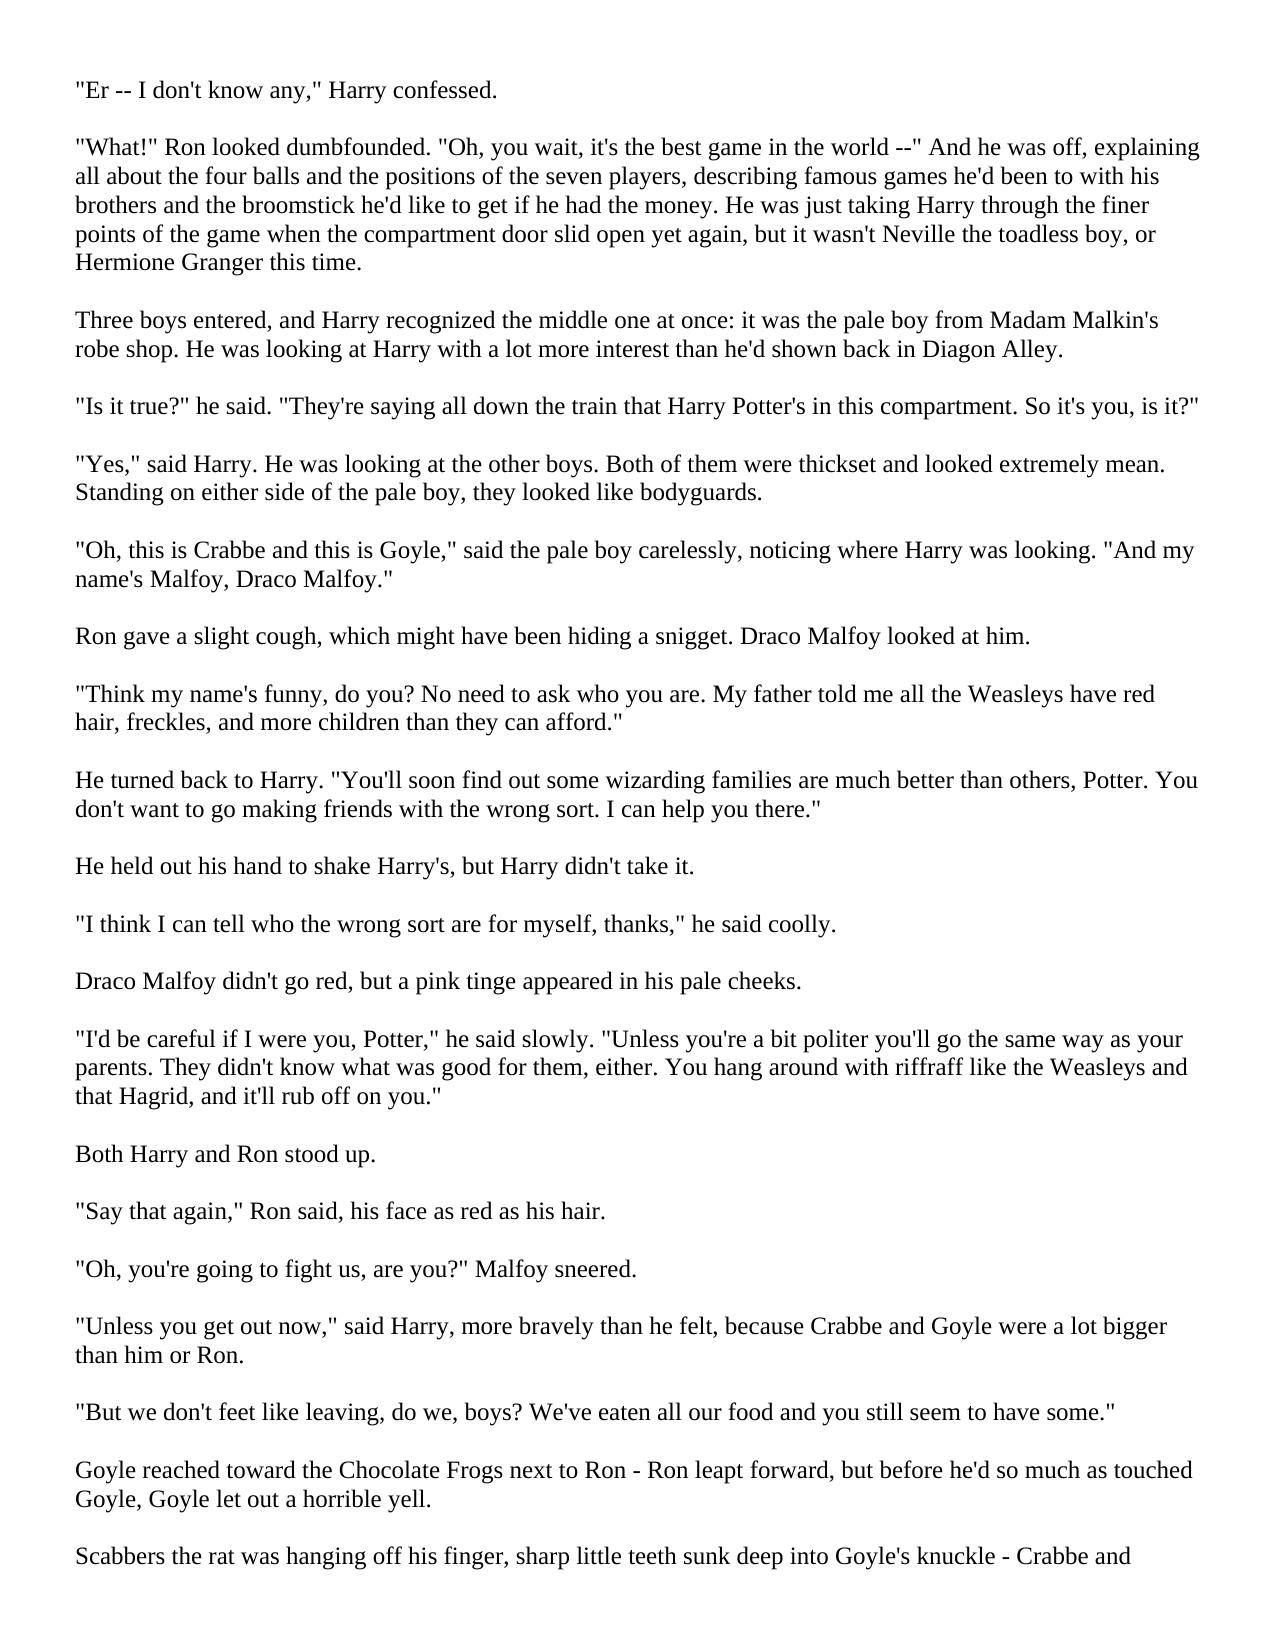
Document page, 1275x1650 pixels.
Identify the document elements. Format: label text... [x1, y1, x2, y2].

text Three boys entered, and Harry recognized the middle one at once: it was the pale boy from Madam Malkin's robe shop. He was looking at Harry with a lot more interest than he'd shown back in Diagon Alley. [75, 305, 1200, 362]
text "What!" Ron looked dumbfounded. "Oh, you wait, it's the best game in the world --" And he was off, explaining all about the four balls and the positions of the seven players, describing famous games he'd been to with his brothers and the broomstick he'd like to get if he had the money. He was just taking Harry through the finer points of the game when the compartment door slid open yet again, but it wasn't Neville the toadless boy, or Hermione Granger this time. [75, 132, 1200, 276]
text He held out his hand to shake Harry's, but Harry didn't take it. [75, 851, 1200, 880]
text "Oh, this is Crabbe and this is Goyle," said the pale boy carelessly, noticing where Harry was looking. "And my name's Malfoy, Draco Malfoy." [75, 535, 1200, 592]
text Draco Malfoy didn't go red, but a pink tinge appeared in his pale cheeks. [75, 966, 1200, 995]
text Both Harry and Ron stood up. [75, 1139, 1200, 1167]
text "I think I can tell who the wrong sort are for myself, thanks," he said coolly. [75, 909, 1200, 937]
text "Think my name's funny, do you? No need to ask who you are. My father told me all the Weasleys have red hair, freckles, and more children than they can afford." [75, 679, 1200, 736]
text Goyle reached toward the Chocolate Frogs next to Ron - Ron leapt forward, but before he'd so much as touched Goyle, Goyle let out a horrible yell. [75, 1455, 1200, 1512]
text "But we don't feet like leaving, do we, boys? We've eaten all our food and you still seem to have some." [75, 1397, 1200, 1426]
text "Say that again," Ron said, his face as red as his hair. [75, 1196, 1200, 1225]
text Ron gave a slight cough, which might have been hiding a snigget. Draco Malfoy looked at him. [75, 621, 1200, 650]
text "Is it true?" he said. "They're saying all down the train that Harry Potter's in this compartment. So it's you, is it?" [75, 391, 1200, 420]
text He turned back to Harry. "You'll soon find out some wizarding families are much better than others, Potter. You don't want to go making friends with the wrong sort. I can help you there." [75, 765, 1200, 822]
text Scabbers the rat was hanging off his finger, sharp little teeth sunk deep into Goyle's knuckle - Crabbe and [75, 1541, 1200, 1570]
text "Unless you get out now," said Harry, more bravely than he felt, because Crabbe and Goyle were a lot bigger than him or Ron. [75, 1311, 1200, 1369]
text "Oh, you're going to fight us, are you?" Malfoy sneered. [75, 1254, 1200, 1282]
text "Yes," said Harry. He was looking at the other boys. Both of them were thickset and looked extremely mean. Standing on either side of the pale boy, they looked like bodyguards. [75, 449, 1200, 506]
text "Er -- I don't know any," Harry confessed. [75, 75, 1200, 104]
text "I'd be careful if I were you, Potter," he said slowly. "Unless you're a bit politer you'll go the same way as your parents. They didn't know what was good for them, either. You hang around with riffraff like the Weasleys and that Hagrid, and it'll rub off on you." [75, 1024, 1200, 1110]
